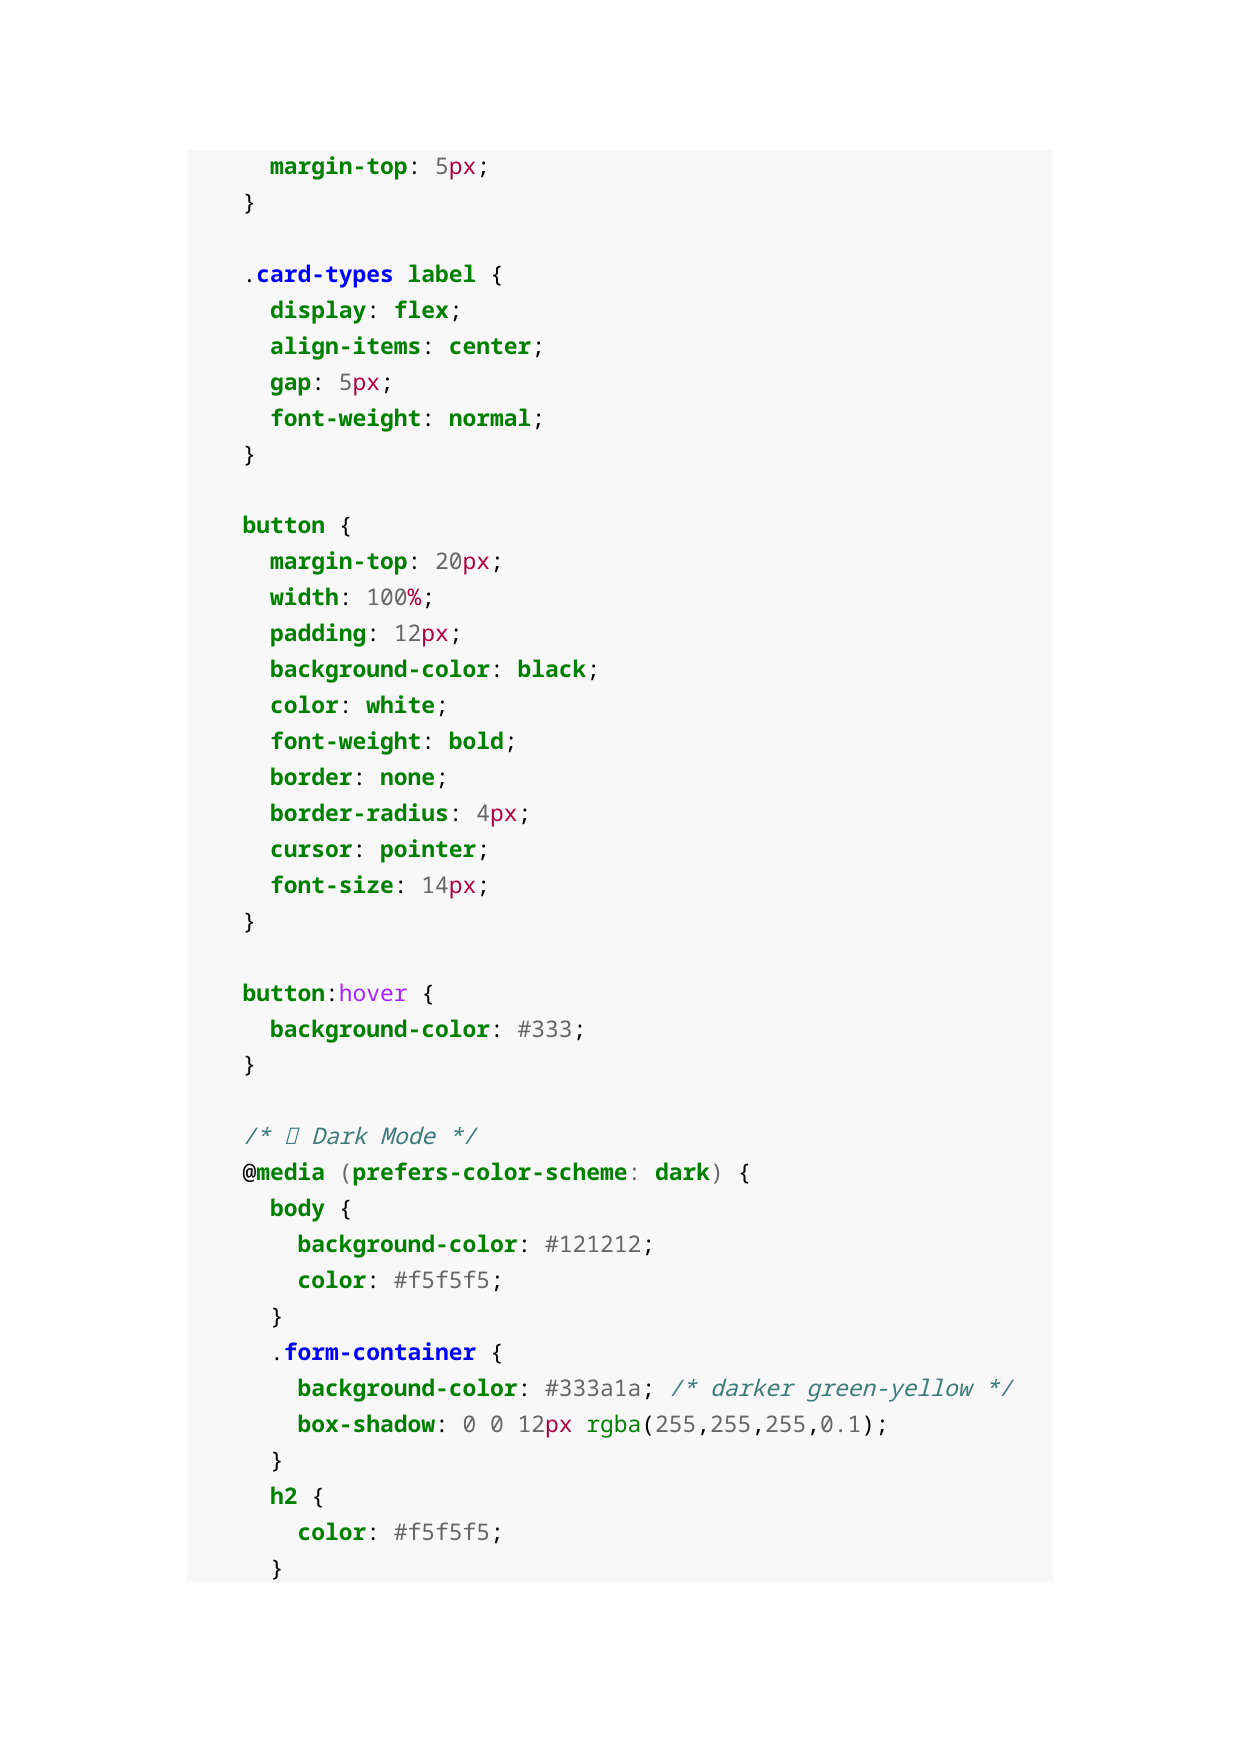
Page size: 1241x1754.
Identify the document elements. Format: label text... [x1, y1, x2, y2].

text margin-top: 5px; } .card-types label { display: flex; align-items: center; gap: 5px; font-weight: normal; } button { margin-top: 20px; width: 100%; padding: 12px; background-color: black; color: white; font-weight: bold; border: none; border-radius: 4px; cursor: pointer; font-size: 14px; } button:hover { background-color: #333; } /* 🌙 Dark Mode */ @media (prefers-color-scheme: dark) { body { background-color: #121212; color: #f5f5f5; } .form-container { background-color: #333a1a; /* darker green-yellow */ box-shadow: 0 0 12px rgba(255,255,255,0.1); } h2 { color: #f5f5f5; } [187, 150, 1053, 1583]
